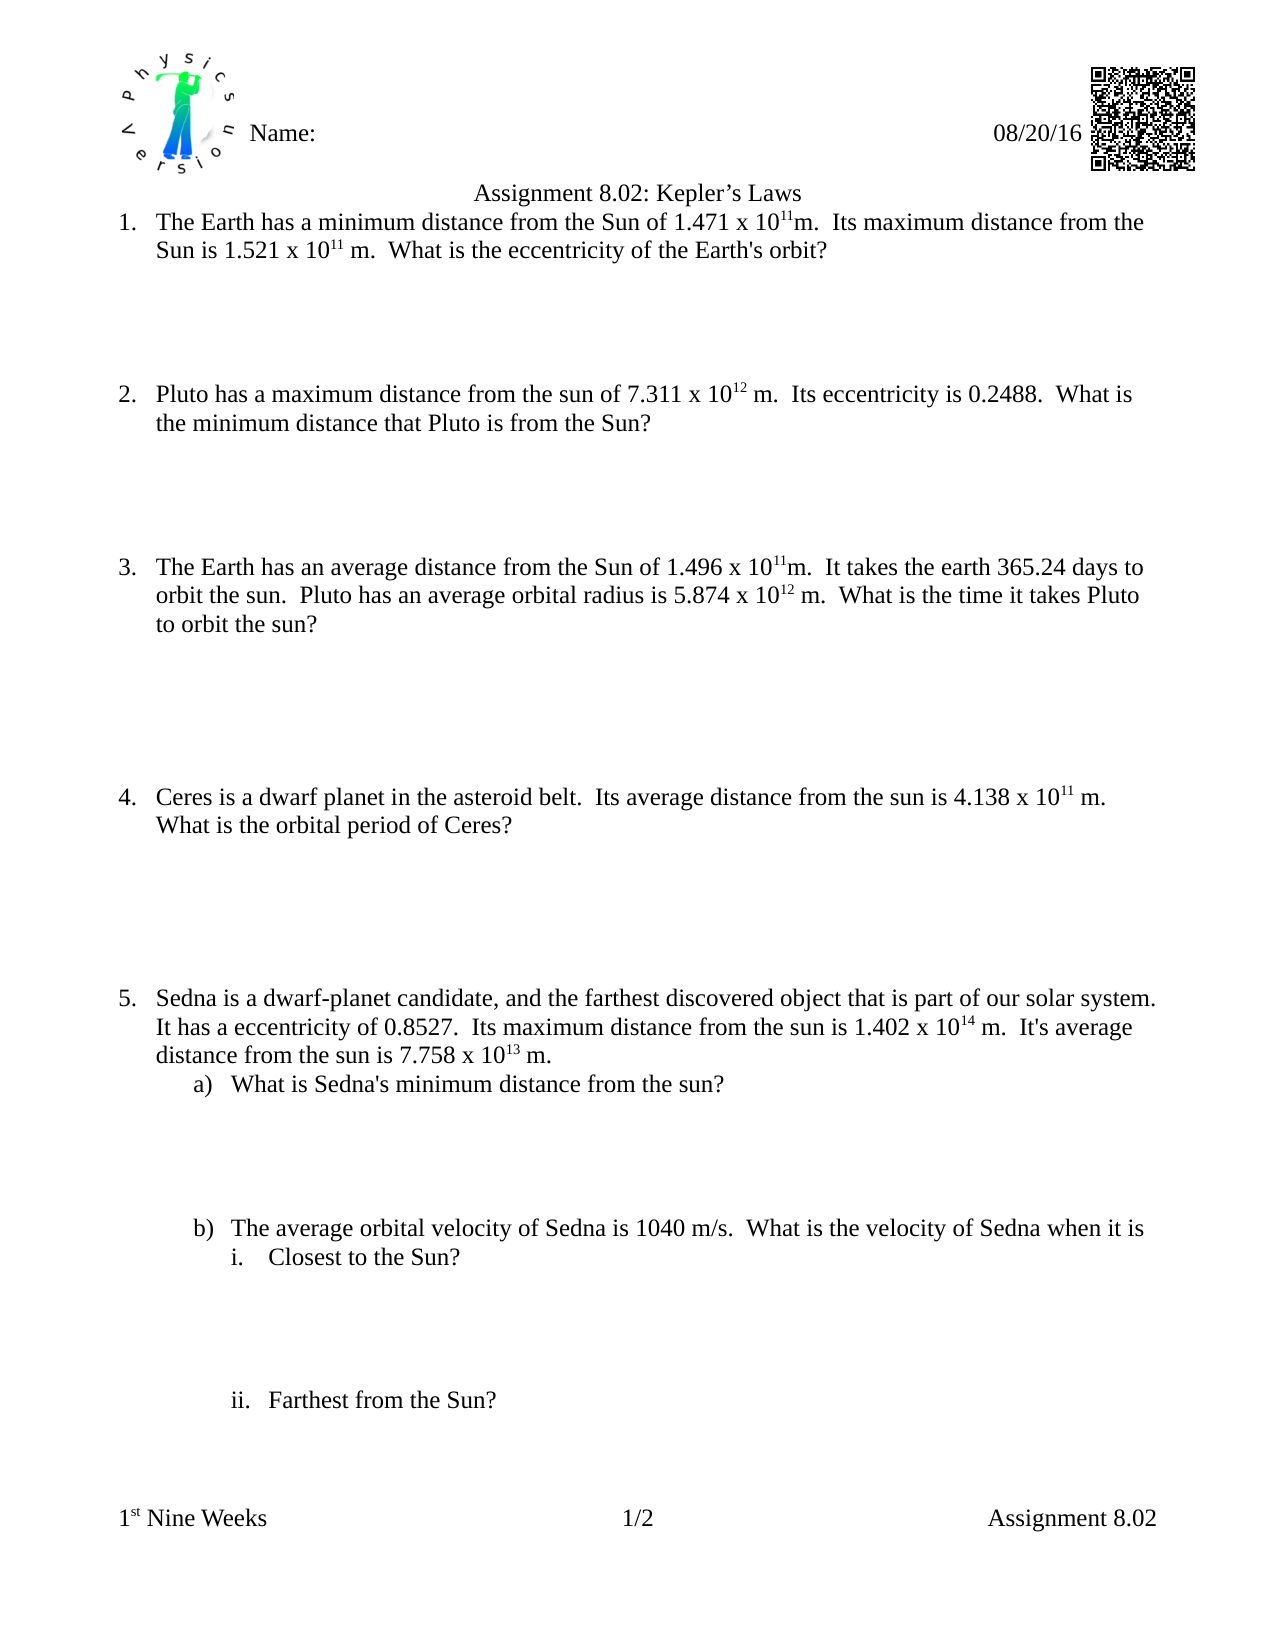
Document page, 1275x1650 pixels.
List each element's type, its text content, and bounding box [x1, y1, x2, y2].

text Assignment 8.02: Kepler’s Laws [118, 176, 1157, 207]
list The Earth has an average distance from the Sun of 1.496 x 1011m. It takes the earth 365.24 days to orbit the sun. Pluto has an average orbital radius is 5.874 x 1012 m. What is the time it takes Pluto to orbit the sun? [118, 552, 1157, 638]
list What is Sedna's minimum distance from the sun? [193, 1069, 1157, 1098]
list The Earth has a minimum distance from the Sun of 1.471 x 1011m. Its maximum distance from the Sun is 1.521 x 1011 m. What is the eccentricity of the Earth's orbit? [118, 207, 1157, 264]
picture [121, 53, 235, 174]
list Farthest from the Sun? [231, 1386, 1157, 1414]
list Ceres is a dwarf planet in the asteroid belt. Its average distance from the sun is 4.138 x 1011 m. What is the orbital period of Ceres? [118, 782, 1157, 839]
list Sedna is a dwarf-planet candidate, and the farthest discovered object that is part of our solar system. It has a eccentricity of 0.8527. Its maximum distance from the sun is 1.402 x 1014 m. It's average distance from the sun is 7.758 x 1013 m. [118, 983, 1157, 1069]
picture [1082, 58, 1203, 179]
list The average orbital velocity of Sedna is 1040 m/s. What is the velocity of Sedna when it is [193, 1213, 1157, 1242]
list Closest to the Sun? [231, 1242, 1157, 1271]
list Pluto has a maximum distance from the sun of 7.311 x 1012 m. Its eccentricity is 0.2488. What is the minimum distance that Pluto is from the Sun? [118, 379, 1157, 437]
